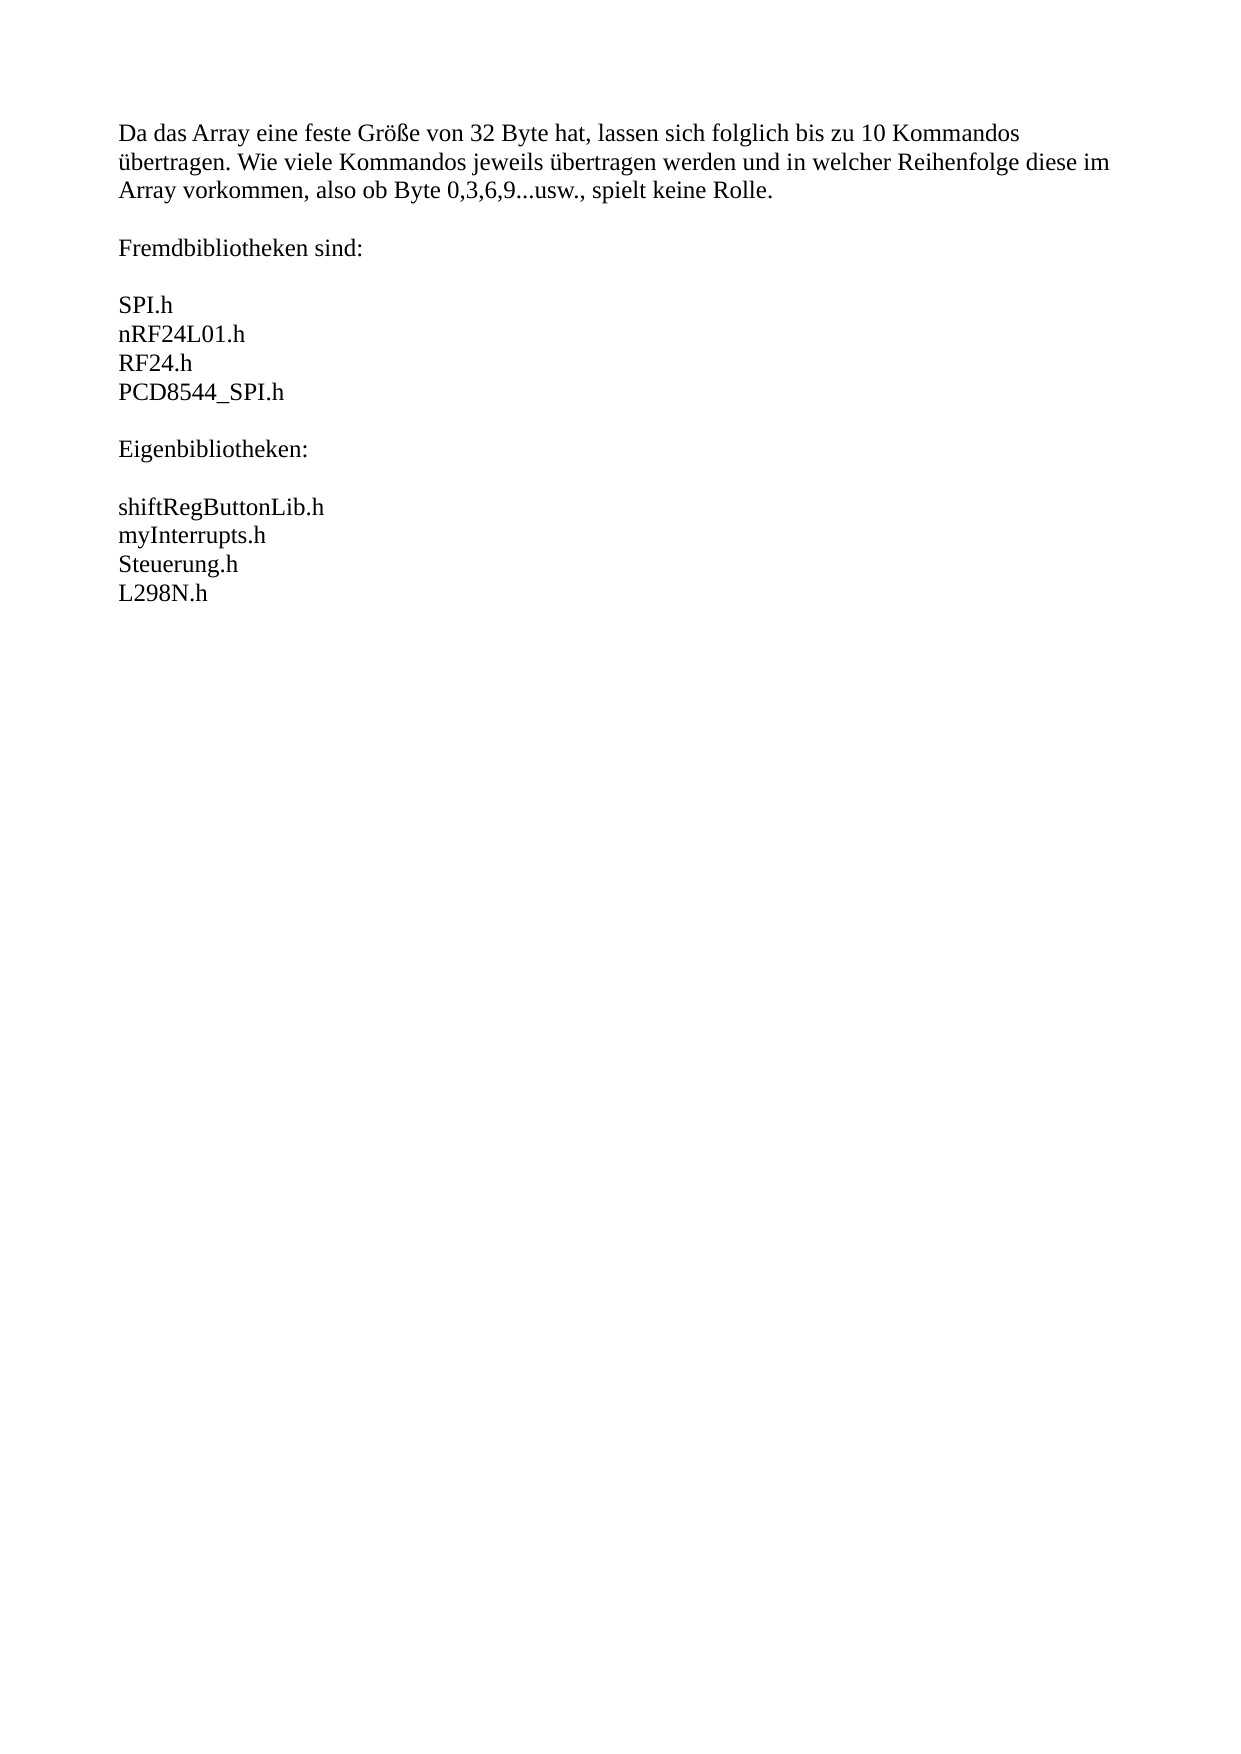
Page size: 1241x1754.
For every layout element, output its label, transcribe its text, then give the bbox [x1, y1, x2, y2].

text L298N.h [118, 578, 1122, 607]
text RF24.h [118, 348, 1122, 377]
text Steuerung.h [118, 549, 1122, 578]
text nRF24L01.h [118, 319, 1122, 348]
text shiftRegButtonLib.h [118, 492, 1122, 521]
text SPI.h [118, 291, 1122, 319]
text PCD8544_SPI.h [118, 377, 1122, 406]
text myInterrupts.h [118, 521, 1122, 549]
text Eigenbibliotheken: [118, 434, 1122, 463]
text Da das Array eine feste Größe von 32 Byte hat, lassen sich folglich bis zu 10 Kommandos übertragen. Wie viele Kommandos jeweils übertragen werden und in welcher Reihenfolge diese im Array vorkommen, also ob Byte 0,3,6,9...usw., spielt keine Rolle. [118, 118, 1122, 204]
text Fremdbibliotheken sind: [118, 233, 1122, 262]
